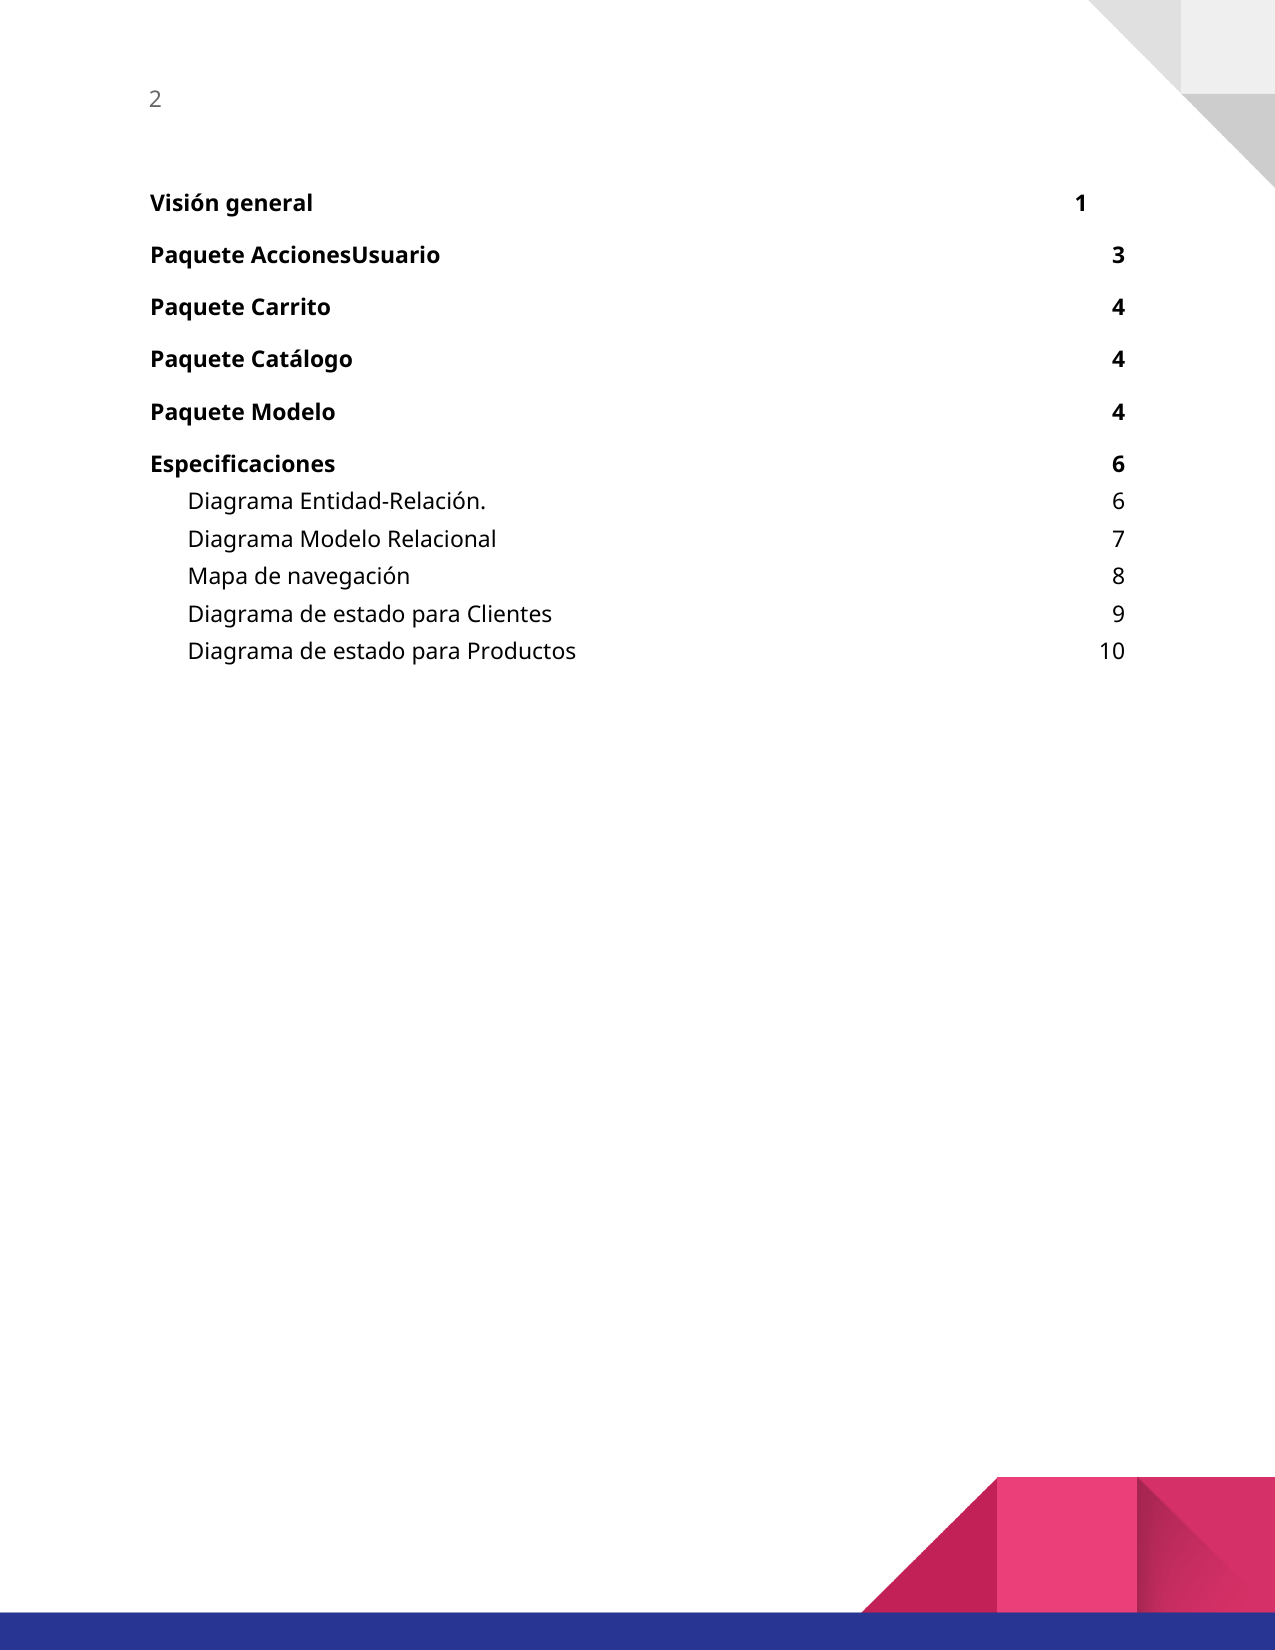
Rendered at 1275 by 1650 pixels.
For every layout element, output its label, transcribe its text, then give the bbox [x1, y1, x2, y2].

text Diagrama de estado para Clientes 9 [187, 598, 1125, 629]
text Diagrama Entidad-Relación. 6 [187, 485, 1125, 516]
picture [1087, 0, 1275, 188]
text Paquete Catálogo 4 [150, 343, 1125, 375]
picture [0, 1475, 1275, 1650]
text Diagrama de estado para Productos 10 [187, 635, 1125, 666]
text Mapa de navegación 8 [187, 560, 1125, 591]
text Diagrama Modelo Relacional 7 [187, 523, 1125, 554]
text Paquete AccionesUsuario 3 [150, 239, 1125, 271]
text Visión general 1 [150, 187, 1125, 218]
text Especificaciones 6 [150, 448, 1125, 479]
text Paquete Modelo 4 [150, 396, 1125, 427]
text Paquete Carrito 4 [150, 291, 1125, 323]
